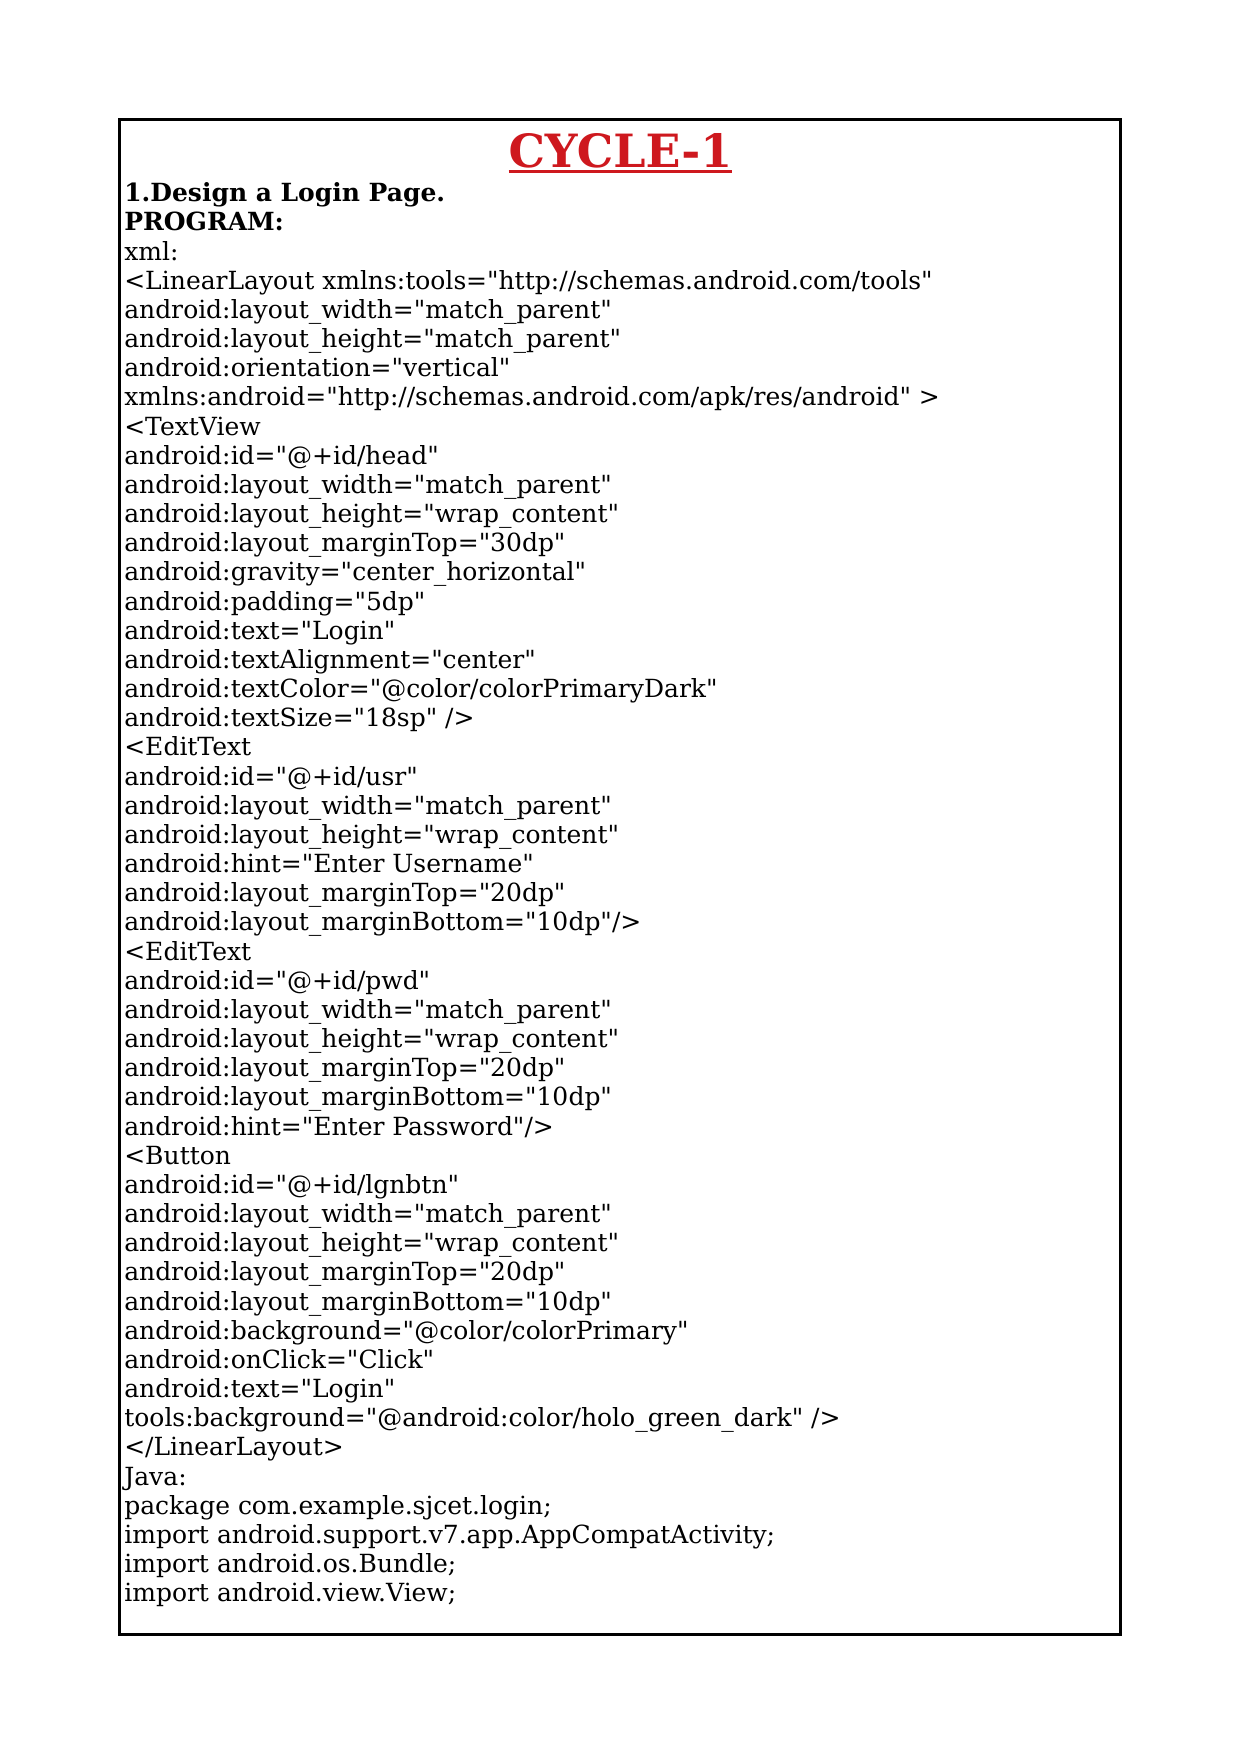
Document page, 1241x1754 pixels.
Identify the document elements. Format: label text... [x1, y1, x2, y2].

text android:id="@+id/pwd" [124, 966, 1116, 995]
text android:layout_marginTop="30dp" [124, 528, 1116, 558]
text tools:background="@android:color/holo_green_dark" /> [124, 1403, 1116, 1433]
text import android.os.Bundle; [124, 1549, 1116, 1578]
text android:layout_marginTop="20dp" [124, 878, 1116, 908]
text <Button [124, 1141, 1116, 1170]
text 1.Design a Login Page. [124, 178, 1116, 207]
text <TextView [124, 412, 1116, 441]
text android:textSize="18sp" /> [124, 703, 1116, 733]
text Java: [124, 1462, 1116, 1491]
text import android.support.v7.app.AppCompatActivity; [124, 1520, 1116, 1549]
text CYCLE-1 [124, 124, 1116, 178]
text android:layout_height="match_parent" [124, 324, 1116, 353]
text xml: [124, 237, 1116, 266]
text android:gravity="center_horizontal" [124, 558, 1116, 587]
text package com.example.sjcet.login; [124, 1491, 1116, 1520]
text android:layout_width="match_parent" [124, 470, 1116, 499]
text android:textAlignment="center" [124, 645, 1116, 674]
text PROGRAM: [124, 207, 1116, 237]
text android:text="Login" [124, 1374, 1116, 1403]
text android:layout_marginBottom="10dp" [124, 1083, 1116, 1112]
text <LinearLayout xmlns:tools="http://schemas.android.com/tools" [124, 266, 1116, 295]
text xmlns:android="http://schemas.android.com/apk/res/android" > [124, 383, 1116, 412]
text android:layout_marginBottom="10dp" [124, 1287, 1116, 1316]
text android:layout_height="wrap_content" [124, 499, 1116, 528]
text android:padding="5dp" [124, 587, 1116, 616]
text android:layout_height="wrap_content" [124, 1228, 1116, 1258]
text <EditText [124, 733, 1116, 762]
text android:layout_width="match_parent" [124, 995, 1116, 1024]
text android:id="@+id/usr" [124, 762, 1116, 791]
text import android.view.View; [124, 1578, 1116, 1608]
text android:id="@+id/head" [124, 441, 1116, 470]
text android:layout_height="wrap_content" [124, 820, 1116, 849]
text android:layout_height="wrap_content" [124, 1024, 1116, 1053]
text android:hint="Enter Password"/> [124, 1112, 1116, 1141]
text android:onClick="Click" [124, 1345, 1116, 1374]
text android:text="Login" [124, 616, 1116, 645]
text android:hint="Enter Username" [124, 849, 1116, 878]
text android:layout_marginTop="20dp" [124, 1258, 1116, 1287]
text android:layout_marginBottom="10dp"/> [124, 908, 1116, 937]
text android:layout_width="match_parent" [124, 1199, 1116, 1228]
text </LinearLayout> [124, 1433, 1116, 1462]
text android:id="@+id/lgnbtn" [124, 1170, 1116, 1199]
text android:layout_marginTop="20dp" [124, 1053, 1116, 1083]
text android:background="@color/colorPrimary" [124, 1316, 1116, 1345]
text android:layout_width="match_parent" [124, 791, 1116, 820]
text android:orientation="vertical" [124, 353, 1116, 383]
text android:layout_width="match_parent" [124, 295, 1116, 324]
text <EditText [124, 937, 1116, 966]
text android:textColor="@color/colorPrimaryDark" [124, 674, 1116, 703]
